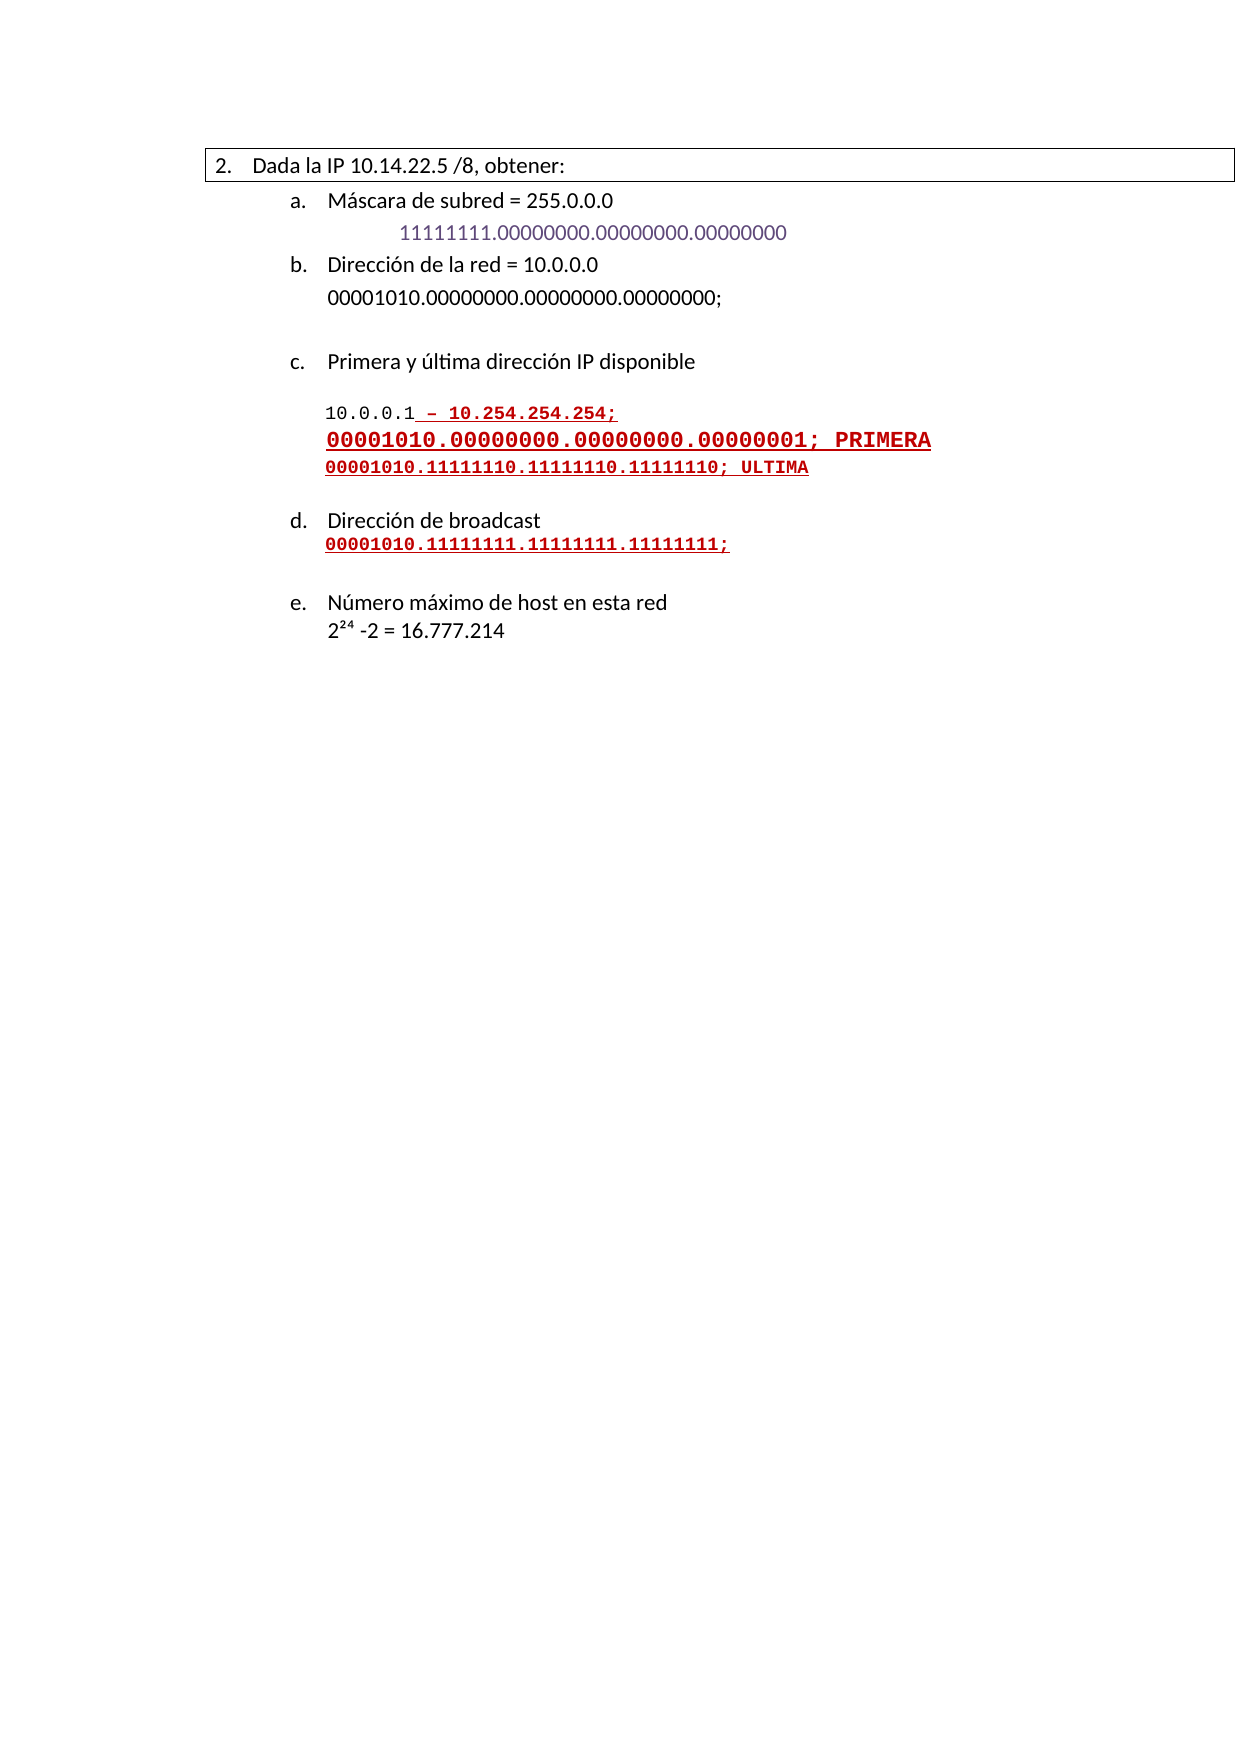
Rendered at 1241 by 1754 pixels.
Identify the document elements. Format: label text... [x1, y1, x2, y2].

list 00001010.11111111.11111111.11111111; [177, 534, 1226, 556]
list Dada la IP 10.14.22.5 /8, obtener: [206, 149, 1234, 181]
list Primera y última dirección IP disponible [290, 347, 1226, 375]
list Número máximo de host en esta red [290, 588, 1226, 616]
list 00001010.00000000.00000000.00000001; PRIMERA [326, 428, 1226, 454]
list Máscara de subred = 255.0.0.0 [290, 186, 1226, 214]
list 00001010.11111110.11111110.11111110; ULTIMA [177, 458, 1226, 479]
list 10.0.0.1 – 10.254.254.254; [177, 403, 1226, 425]
list 00001010.00000000.00000000.00000000; [290, 283, 1226, 311]
list Dirección de broadcast [290, 506, 1226, 534]
list 2²⁴ -2 = 16.777.214 [290, 616, 1226, 644]
list Dirección de la red = 10.0.0.0 [290, 250, 1226, 278]
list 11111111.00000000.00000000.00000000 [398, 218, 1226, 246]
